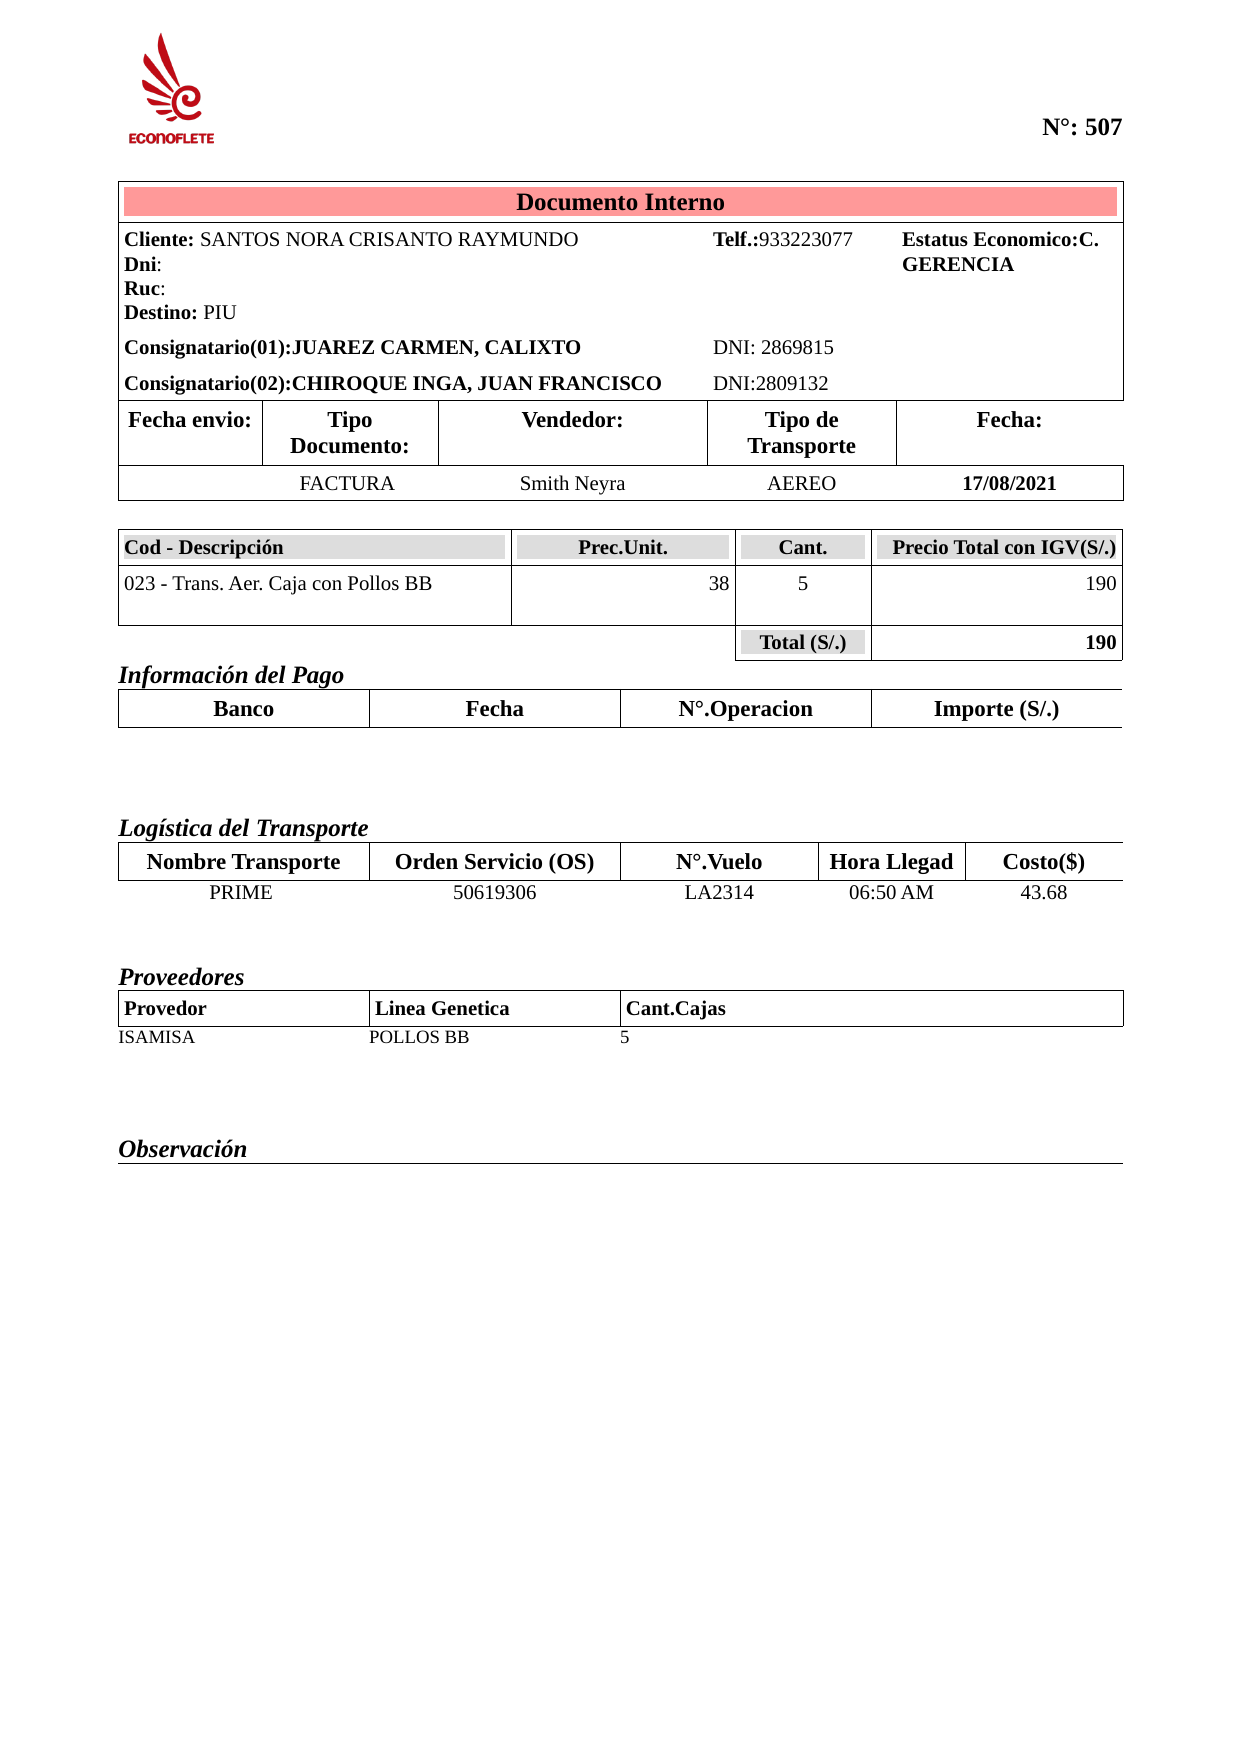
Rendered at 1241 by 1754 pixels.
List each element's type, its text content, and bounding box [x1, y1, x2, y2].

table_cell Tipo Documento: [263, 401, 438, 465]
table_cell [871, 728, 1122, 756]
table_cell 38 [512, 566, 735, 624]
table_header Linea Genetica [370, 991, 620, 1026]
table_cell Telf.:933223077 [707, 223, 896, 329]
table_header Cant. [736, 530, 871, 565]
text Logística del Transporte [118, 813, 1122, 842]
text Observación [118, 1134, 1122, 1163]
table_cell [620, 1048, 1123, 1069]
table_header Importe (S/.) [872, 690, 1122, 727]
table_header Prec.Unit. [512, 530, 735, 565]
table_header Cod - Descripción [119, 530, 511, 565]
table_cell FACTURA [262, 466, 438, 500]
table_header Costo($) [966, 843, 1123, 880]
table_cell POLLOS BB [369, 1027, 620, 1048]
table_cell [620, 1091, 1123, 1112]
table_cell [818, 933, 965, 962]
table_cell [118, 756, 369, 784]
table_cell Fecha envio: [119, 401, 262, 465]
table_header Precio Total con IGV(S/.) [872, 530, 1122, 565]
table_header Banco [119, 690, 369, 727]
table_header Cant.Cajas [621, 991, 1123, 1026]
table_cell 5 [736, 566, 871, 624]
table_cell 50619306 [369, 881, 620, 904]
table_cell AEREO [707, 466, 896, 500]
table_cell PRIME [118, 881, 369, 904]
table_header N°.Operacion [621, 690, 871, 727]
table_cell [620, 728, 871, 756]
table_cell [369, 1069, 620, 1091]
table_cell [620, 785, 871, 813]
table_cell [369, 1048, 620, 1069]
table_header [118, 1164, 1123, 1187]
table_cell [119, 466, 262, 500]
table_cell Consignatario(02):CHIROQUE INGA, JUAN FRANCISCO [119, 365, 707, 400]
table_cell 190 [872, 626, 1122, 660]
table_cell [118, 626, 511, 660]
table_cell 06:50 AM [818, 881, 965, 904]
table_cell [965, 904, 1123, 933]
table_cell [965, 933, 1123, 962]
text Proveedores [118, 962, 1122, 990]
table_cell [369, 904, 620, 933]
table_cell Cliente: SANTOS NORA CRISANTO RAYMUNDO Dni: Ruc: Destino: PIU [119, 223, 707, 329]
table_cell [620, 1112, 1123, 1134]
table_cell [511, 626, 735, 660]
table_cell [871, 785, 1122, 813]
table_header Hora Llegad [819, 843, 965, 880]
table_cell Vendedor: [439, 401, 707, 465]
table_cell [118, 1112, 369, 1134]
table_cell 17/08/2021 [896, 466, 1123, 500]
table_cell [818, 904, 965, 933]
table_cell [118, 1069, 369, 1091]
table_cell [369, 785, 620, 813]
table_header Orden Servicio (OS) [370, 843, 620, 880]
table_cell 43.68 [965, 881, 1123, 904]
table_cell [118, 728, 369, 756]
table_cell ISAMISA [118, 1027, 369, 1048]
table_cell Smith Neyra [438, 466, 707, 500]
table_cell Estatus Economico:C. GERENCIA [896, 223, 1123, 329]
table_cell [369, 756, 620, 784]
table_cell [369, 1091, 620, 1112]
table_header Nombre Transporte [119, 843, 369, 880]
table_header Documento Interno [119, 182, 1123, 222]
table_cell Total (S/.) [736, 626, 871, 660]
table_cell [871, 756, 1122, 784]
table_cell [118, 785, 369, 813]
table_cell Tipo de Transporte [708, 401, 896, 465]
table_cell Fecha: [897, 401, 1123, 465]
picture [118, 32, 225, 144]
table_cell LA2314 [620, 881, 818, 904]
table_cell DNI:2809132 [707, 365, 1123, 400]
table_cell [369, 728, 620, 756]
table_cell [118, 1048, 369, 1069]
table_header N°.Vuelo [621, 843, 818, 880]
table_cell [118, 904, 369, 933]
table_cell [118, 933, 369, 962]
table_cell 023 - Trans. Aer. Caja con Pollos BB [119, 566, 511, 624]
table_cell DNI: 2869815 [707, 329, 1123, 365]
table_cell 5 [620, 1027, 1123, 1048]
table_cell Consignatario(01):JUAREZ CARMEN, CALIXTO [119, 329, 707, 365]
table_cell [620, 933, 818, 962]
table_cell [620, 756, 871, 784]
table_cell 190 [872, 566, 1122, 624]
table_cell [369, 1112, 620, 1134]
table_cell [620, 1069, 1123, 1091]
table_cell [620, 904, 818, 933]
table_cell [369, 933, 620, 962]
text Información del Pago [118, 660, 1122, 689]
table_header Provedor [119, 991, 369, 1026]
table_header Fecha [370, 690, 620, 727]
table_cell [118, 1091, 369, 1112]
